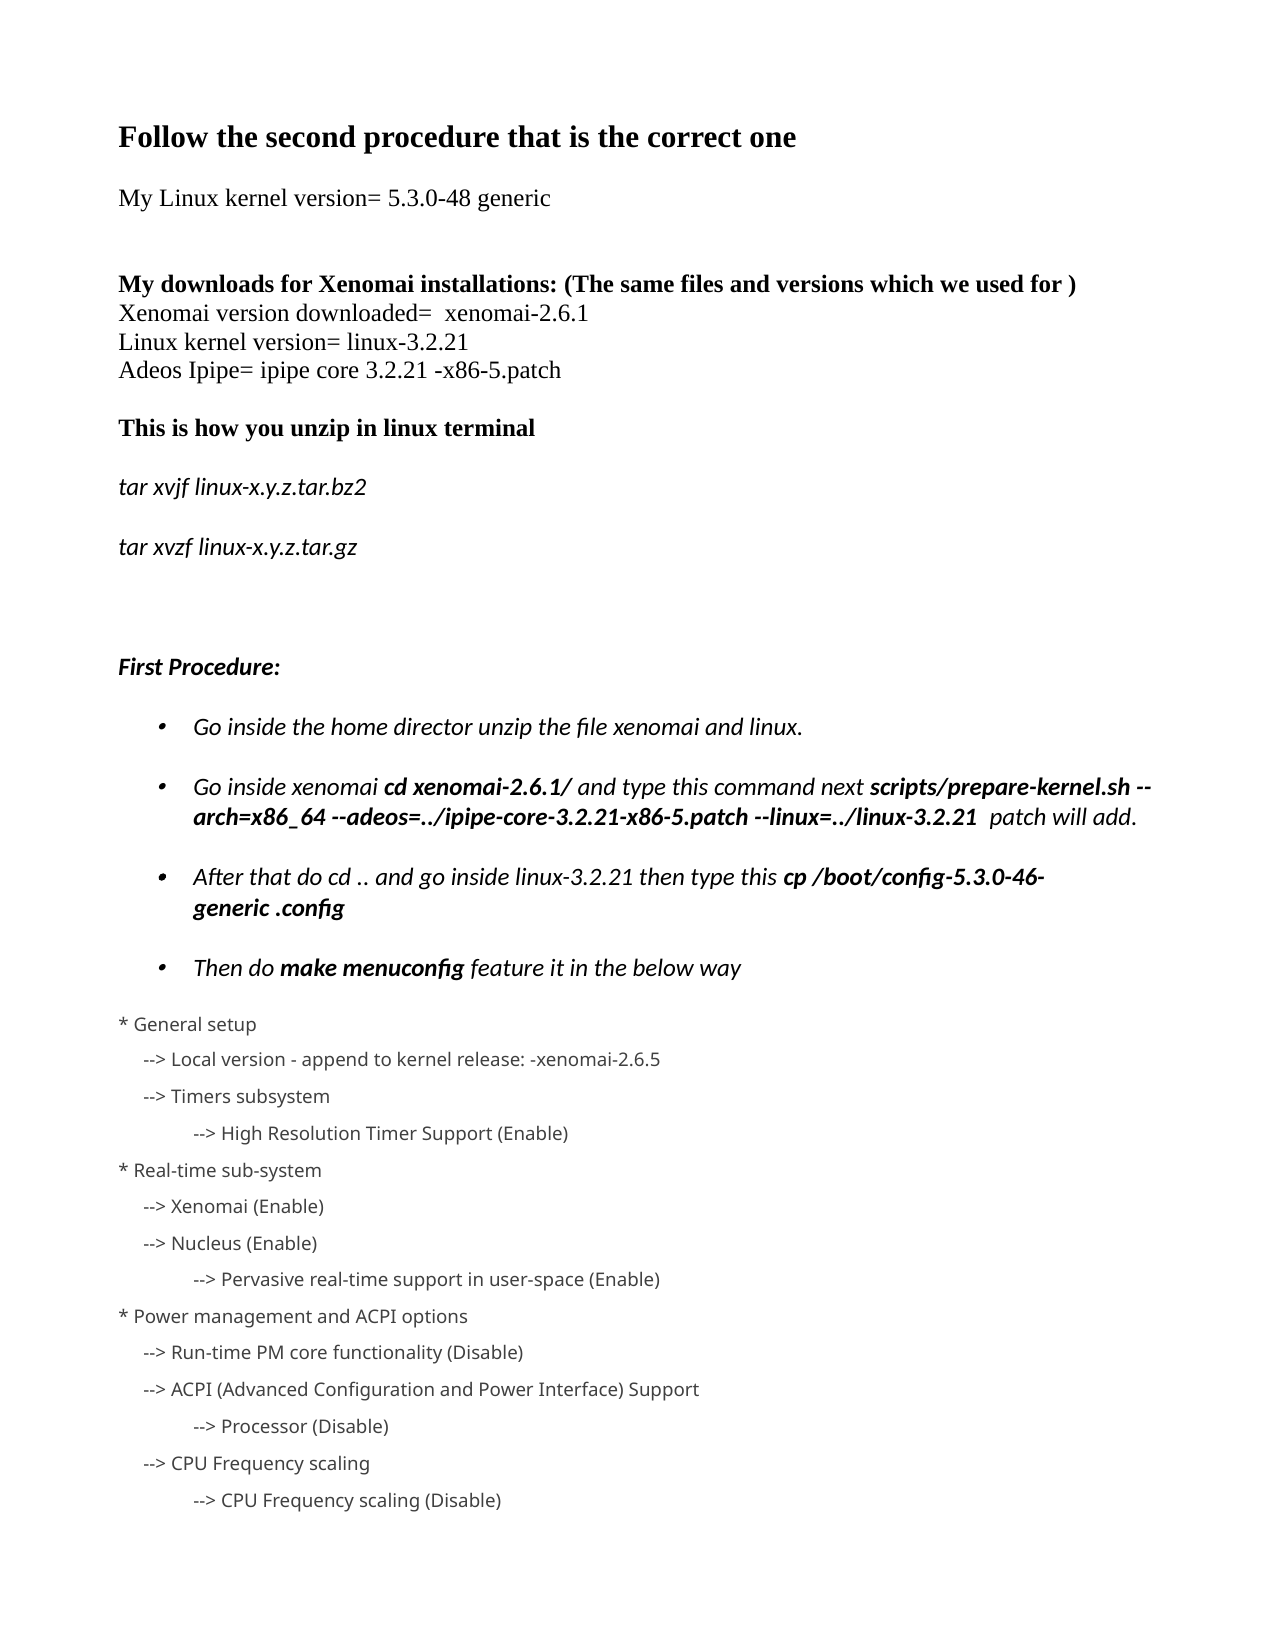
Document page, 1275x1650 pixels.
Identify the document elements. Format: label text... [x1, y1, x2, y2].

text --> Run-time PM core functionality (Disable) [118, 1339, 1157, 1366]
text * Power management and ACPI options [118, 1304, 1157, 1329]
text My downloads for Xenomai installations: (The same files and versions which we used for ) [118, 269, 1157, 298]
text --> Pervasive real-time support in user-space (Enable) [118, 1267, 1157, 1293]
text --> Timers subsystem [118, 1083, 1157, 1110]
title tar xvzf linux-x.y.z.tar.gz [118, 531, 1157, 562]
text Follow the second procedure that is the correct one [118, 118, 1157, 154]
text --> CPU Frequency scaling (Disable) [118, 1487, 1157, 1513]
text Adeos Ipipe= ipipe core 3.2.21 -x86-5.patch [118, 355, 1157, 384]
text --> High Resolution Timer Support (Enable) [118, 1120, 1157, 1147]
text Linux kernel version= linux-3.2.21 [118, 327, 1157, 355]
title First Procedure: [118, 651, 1157, 682]
text * General setup [118, 1011, 1157, 1036]
title Go inside xenomai cd xenomai-2.6.1/ and type this command next scripts/prepare-kernel.sh --arch=x86_64 --adeos=../ipipe-core-3.2.21-x86-5.patch --linux=../linux-3.2.21 patch will add. [156, 771, 1157, 832]
text --> Processor (Disable) [118, 1413, 1157, 1439]
text --> Xenomai (Enable) [118, 1193, 1157, 1219]
text --> Nucleus (Enable) [118, 1230, 1157, 1256]
text --> CPU Frequency scaling [118, 1450, 1157, 1476]
title After that do cd .. and go inside linux-3.2.21 then type this cp /boot/config-5.3.0-46-generic .config [156, 862, 1157, 923]
text --> Local version - append to kernel release: -xenomai-2.6.5 [118, 1047, 1157, 1073]
text * Real-time sub-system [118, 1157, 1157, 1183]
text --> ACPI (Advanced Configuration and Power Interface) Support [118, 1376, 1157, 1403]
title Then do make menuconfig feature it in the below way [156, 952, 1157, 983]
title Go inside the home director unzip the file xenomai and linux. [156, 711, 1157, 742]
text Xenomai version downloaded= xenomai-2.6.1 [118, 298, 1157, 327]
text My Linux kernel version= 5.3.0-48 generic [118, 183, 1157, 212]
text This is how you unzip in linux terminal [118, 413, 1157, 442]
title tar xvjf linux-x.y.z.tar.bz2 [118, 471, 1157, 502]
